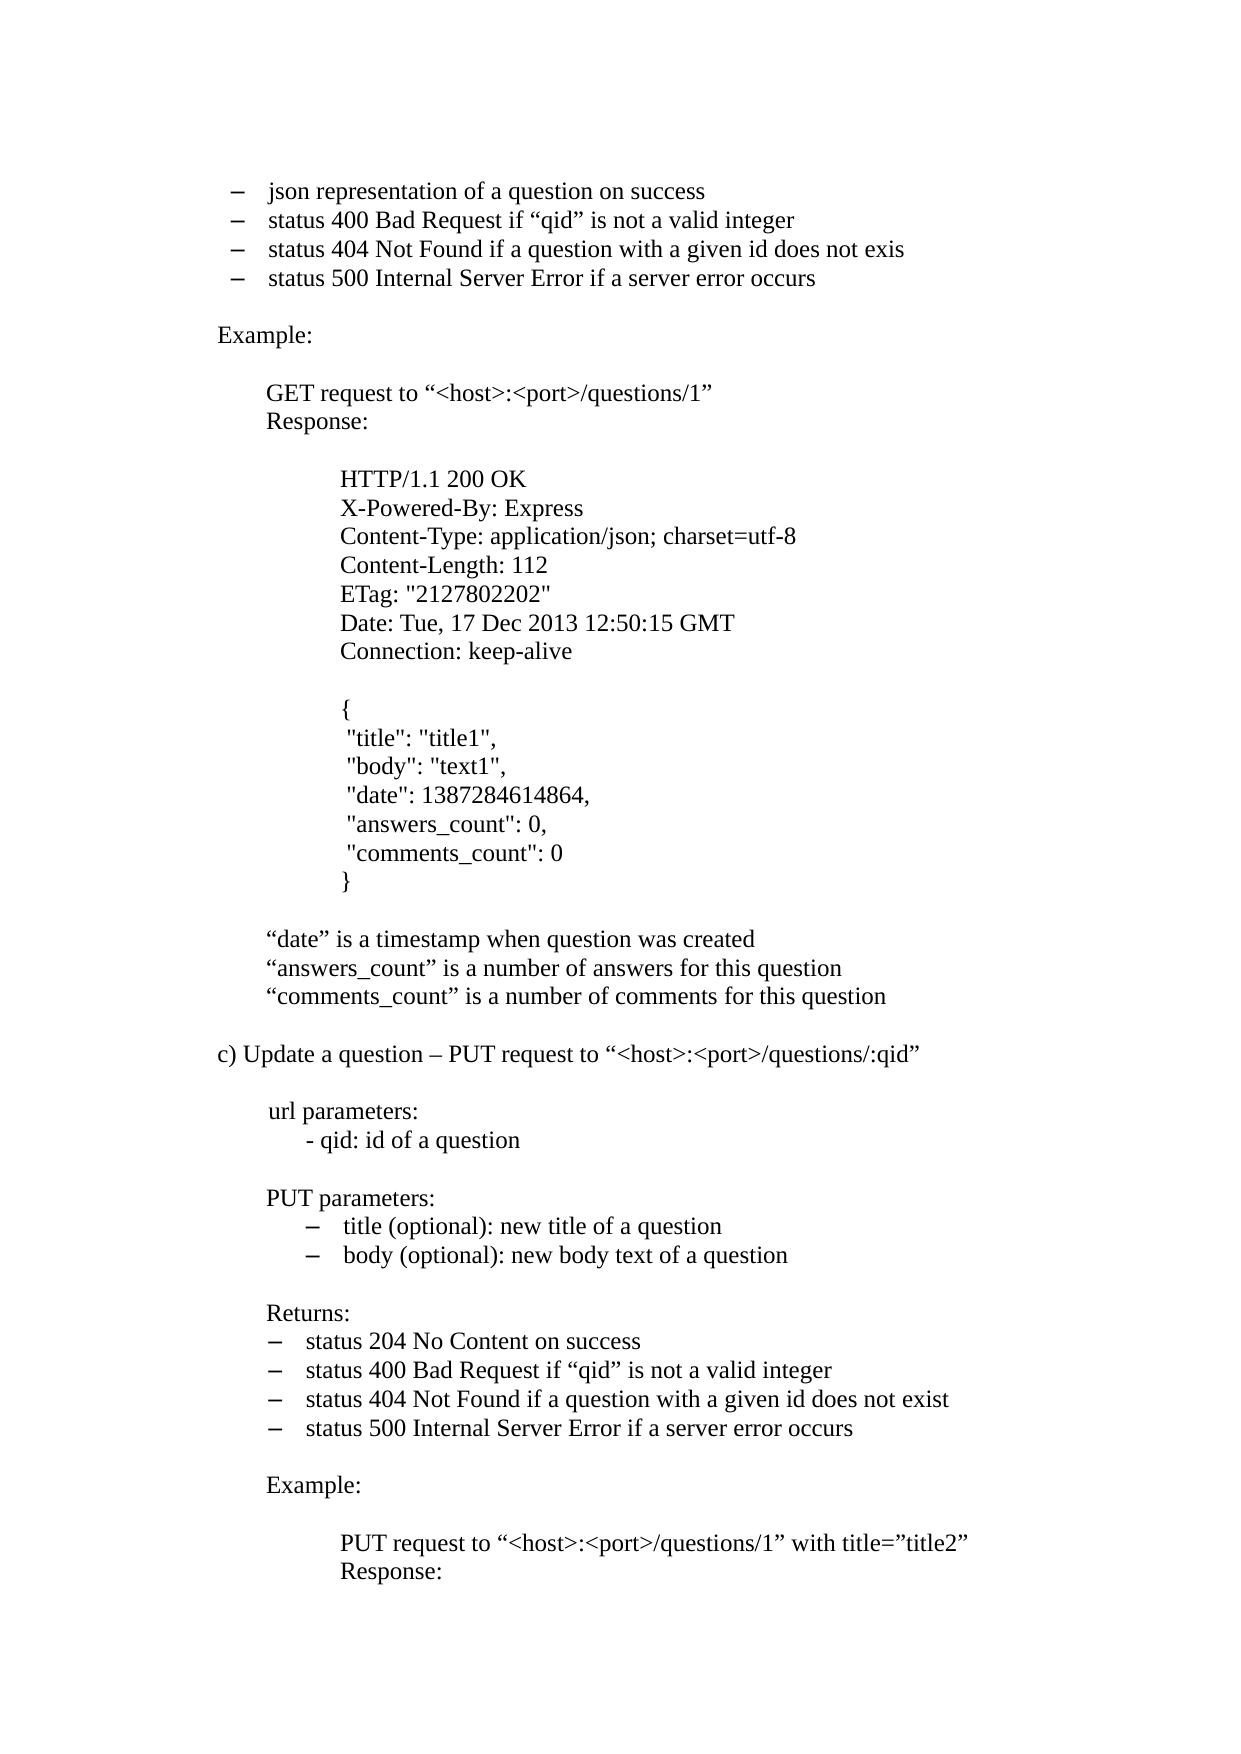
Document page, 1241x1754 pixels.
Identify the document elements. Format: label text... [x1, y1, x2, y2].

text PUT request to “<host>:<port>/questions/1” with title=”title2” [118, 1528, 1122, 1556]
text "body": "text1", [118, 751, 1122, 780]
text GET request to “<host>:<port>/questions/1” [118, 378, 1122, 406]
text "title": "title1", [118, 723, 1122, 751]
list status 404 Not Found if a question with a given id does not exist [268, 1384, 1122, 1413]
text Content-Length: 112 [118, 550, 1122, 579]
list status 400 Bad Request if “qid” is not a valid integer [231, 205, 1122, 234]
list title (optional): new title of a question [306, 1211, 1122, 1240]
text “answers_count” is a number of answers for this question [118, 953, 1122, 981]
list url parameters: [231, 1096, 1122, 1125]
text Response: [118, 406, 1122, 435]
text Returns: [118, 1298, 1122, 1326]
text “comments_count” is a number of comments for this question [118, 981, 1122, 1010]
text Example: [118, 1470, 1122, 1499]
list status 204 No Content on success [268, 1326, 1122, 1355]
text "comments_count": 0 [118, 838, 1122, 866]
text "answers_count": 0, [118, 809, 1122, 838]
text ETag: "2127802202" [118, 579, 1122, 608]
text c) Update a question – PUT request to “<host>:<port>/questions/:qid” [118, 1039, 1122, 1068]
list status 400 Bad Request if “qid” is not a valid integer [268, 1355, 1122, 1384]
list - qid: id of a question [268, 1125, 1122, 1154]
text PUT parameters: [118, 1183, 1122, 1211]
list body (optional): new body text of a question [306, 1240, 1122, 1269]
list status 500 Internal Server Error if a server error occurs [231, 263, 1122, 291]
text Example: [118, 320, 1122, 349]
text X-Powered-By: Express [118, 493, 1122, 521]
text Content-Type: application/json; charset=utf-8 [118, 521, 1122, 550]
text HTTP/1.1 200 OK [118, 464, 1122, 493]
list status 500 Internal Server Error if a server error occurs [268, 1413, 1122, 1441]
text { [118, 694, 1122, 723]
text “date” is a timestamp when question was created [118, 924, 1122, 953]
text Date: Tue, 17 Dec 2013 12:50:15 GMT [118, 608, 1122, 636]
list json representation of a question on success [231, 176, 1122, 205]
list status 404 Not Found if a question with a given id does not exis [231, 234, 1122, 263]
text "date": 1387284614864, [118, 780, 1122, 809]
text Response: [118, 1556, 1122, 1585]
text Connection: keep-alive [118, 636, 1122, 665]
text } [118, 866, 1122, 895]
